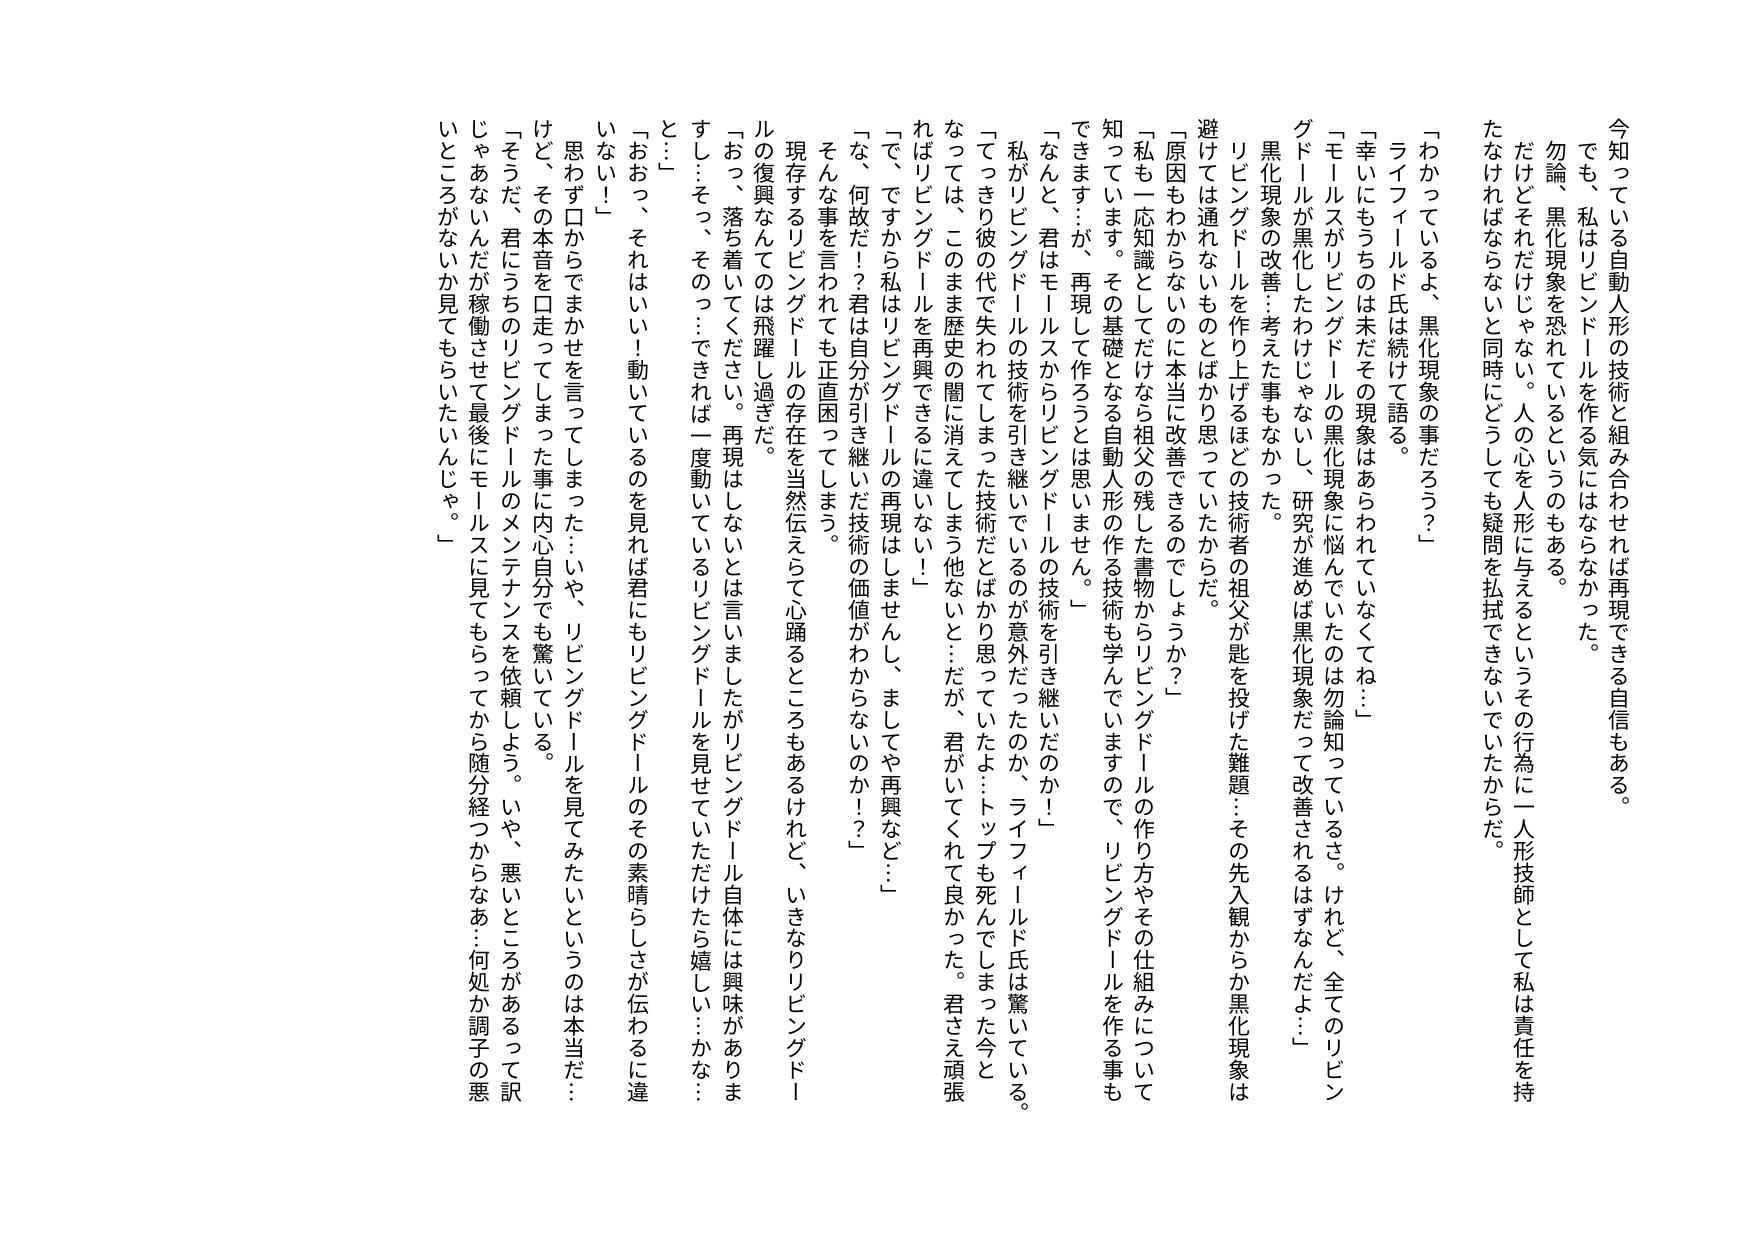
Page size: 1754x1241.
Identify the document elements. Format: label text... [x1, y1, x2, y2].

text 「おおっ、それはいい！動いているのを見れば君にもリビングドールのその素晴らしさが伝わるに違いない！」 [591, 118, 654, 1122]
text 勿論、黒化現象を恐れているというのもある。 [1541, 118, 1572, 1122]
text 「モールスがリビングドールの黒化現象に悩んでいたのは勿論知っているさ。けれど、全てのリビングドールが黒化したわけじゃないし、研究が進めば黒化現象だって改善されるはずなんだよ…」 [1287, 118, 1351, 1122]
text 「幸いにもうちのは未だその現象はあらわれていなくてね…」 [1351, 118, 1382, 1122]
text 「そうだ、君にうちのリビングドールのメンテナンスを依頼しよう。いや、悪いところがあるって訳じゃあないんだが稼働させて最後にモールスに見てもらってから随分経つからなあ…何処か調子の悪いところがないか見てもらいたいんじゃ。」 [432, 118, 527, 1122]
text 「てっきり彼の代で失われてしまった技術だとばかり思っていたよ…トップも死んでしまった今となっては、このまま歴史の闇に消えてしまう他ないと…だが、君がいてくれて良かった。君さえ頑張ればリビングドールを再興できるに違いない！」 [907, 118, 1002, 1122]
text リビングドールを作り上げるほどの技術者の祖父が匙を投げた難題…その先入観からか黒化現象は避けては通れないものとばかり思っていたからだ。 [1192, 118, 1256, 1122]
text ライフィールド氏は続けて語る。 [1382, 118, 1414, 1122]
text 「で、ですから私はリビングドールの再現はしませんし、ましてや再興など…」 [876, 118, 907, 1122]
text 私がリビングドールの技術を引き継いでいるのが意外だったのか、ライフィールド氏は驚いている。 [1002, 118, 1034, 1122]
text でも、私はリビンドールを作る気にはならなかった。 [1572, 118, 1604, 1122]
text 「私も一応知識としてだけなら祖父の残した書物からリビングドールの作り方やその仕組みについて知っています。その基礎となる自動人形の作る技術も学んでいますので、リビングドールを作る事もできます…が、再現して作ろうとは思いません。」 [1066, 118, 1161, 1122]
text 今知っている自動人形の技術と組み合わせれば再現できる自信もある。 [1604, 118, 1636, 1122]
text 「おっ、落ち着いてください。再現はしないとは言いましたがリビングドール自体には興味がありますし…そっ、そのっ…できれば一度動いているリビングドールを見せていただけたら嬉しい…かな…と…」 [654, 118, 749, 1122]
text 思わず口からでまかせを言ってしまった…いや、リビングドールを見てみたいというのは本当だ…けど、その本音を口走ってしまった事に内心自分でも驚いている。 [527, 118, 591, 1122]
text そんな事を言われても正直困ってしまう。 [812, 118, 844, 1122]
text 「な、何故だ！？君は自分が引き継いだ技術の価値がわからないのか！？」 [844, 118, 876, 1122]
text 現存するリビングドールの存在を当然伝えらて心踊るところもあるけれど、いきなりリビングドールの復興なんてのは飛躍し過ぎだ。 [749, 118, 812, 1122]
text 「わかっているよ、黒化現象の事だろう？」 [1414, 118, 1446, 1122]
text 黒化現象の改善…考えた事もなかった。 [1256, 118, 1287, 1122]
text だけどそれだけじゃない。人の心を人形に与えるというその行為に一人形技師として私は責任を持たなければならないと同時にどうしても疑問を払拭できないでいたからだ。 [1477, 118, 1541, 1122]
text 「原因もわからないのに本当に改善できるのでしょうか？」 [1161, 118, 1192, 1122]
text 「なんと、君はモールスからリビングドールの技術を引き継いだのか！」 [1034, 118, 1066, 1122]
